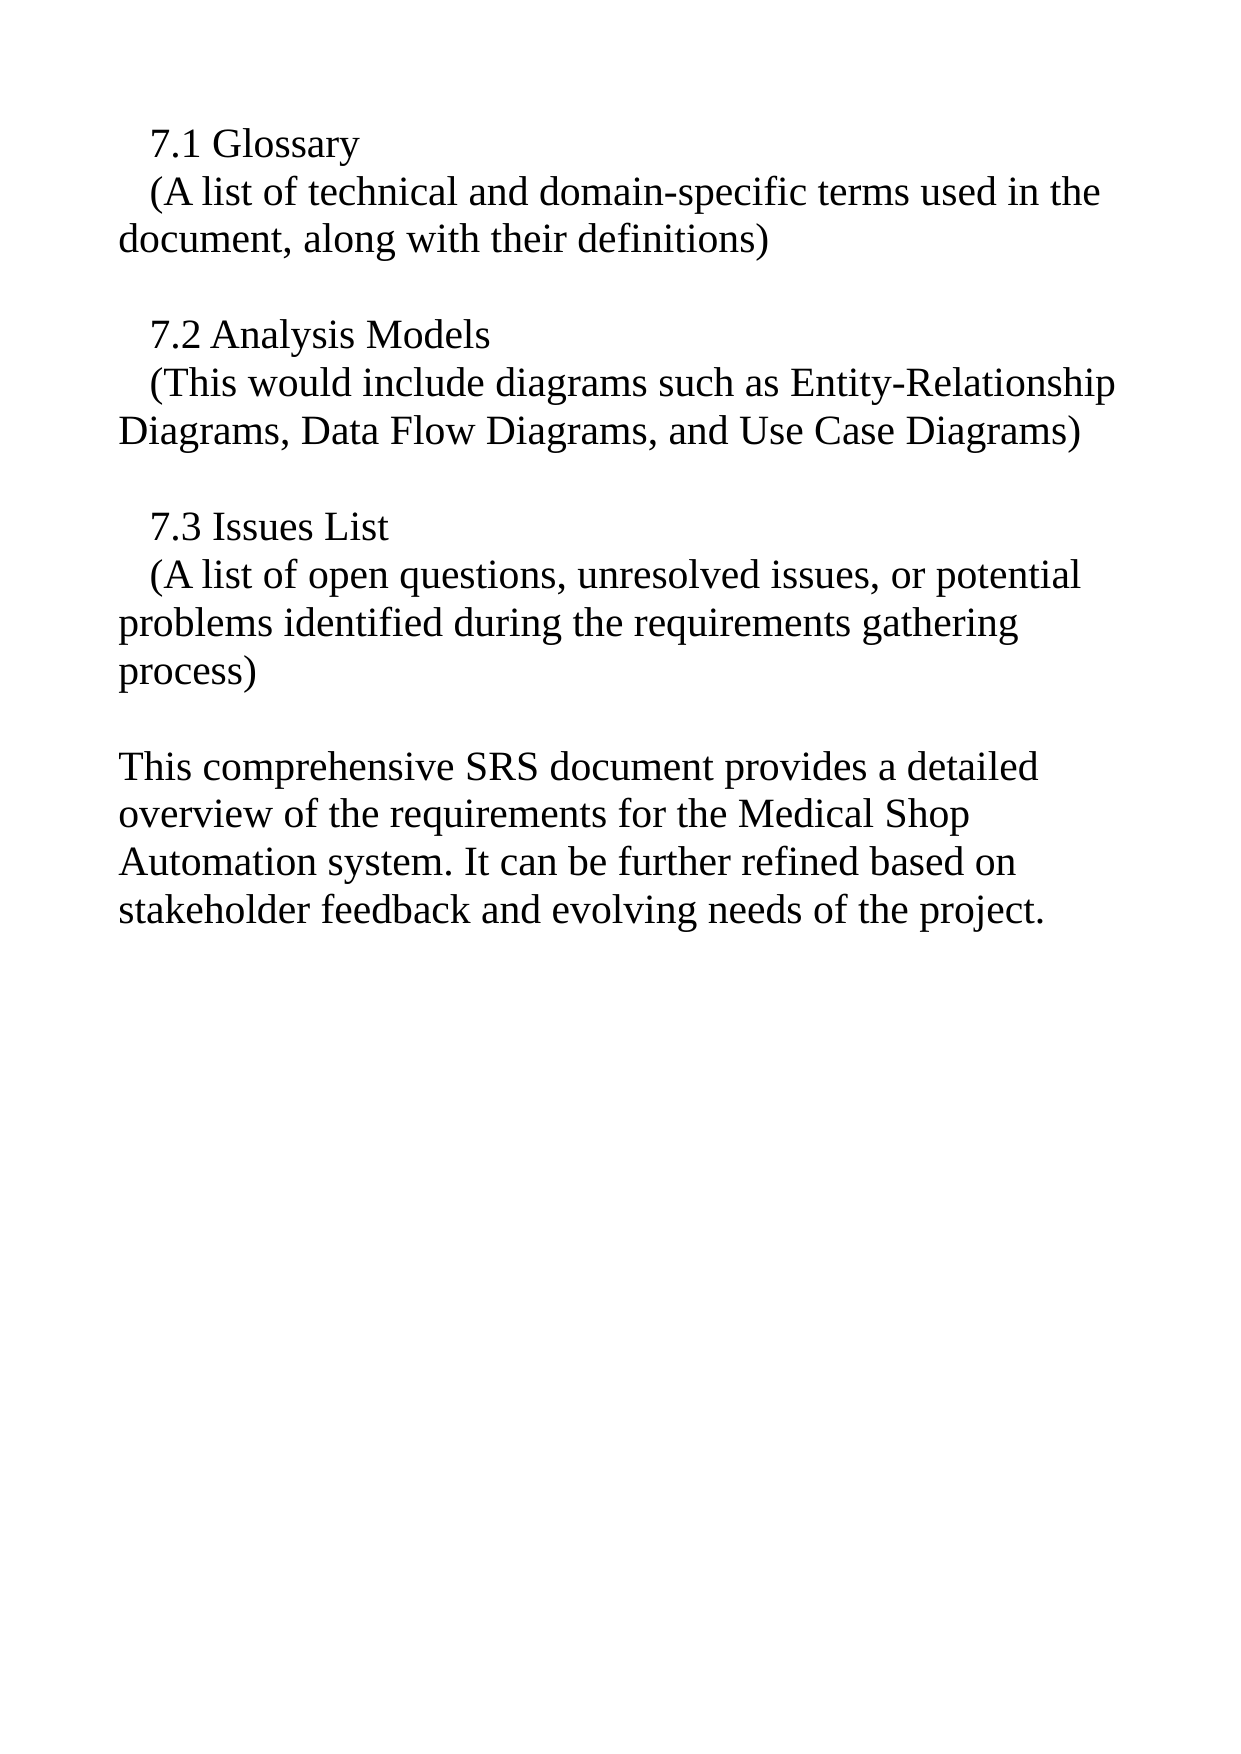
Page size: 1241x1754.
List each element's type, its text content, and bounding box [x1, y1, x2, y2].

text 7.2 Analysis Models [118, 310, 1122, 358]
text (A list of open questions, unresolved issues, or potential problems identified during the requirements gathering process) [118, 549, 1122, 693]
text (This would include diagrams such as Entity-Relationship Diagrams, Data Flow Diagrams, and Use Case Diagrams) [118, 358, 1122, 453]
text (A list of technical and domain-specific terms used in the document, along with their definitions) [118, 166, 1122, 262]
text 7.3 Issues List [118, 501, 1122, 549]
text This comprehensive SRS document provides a detailed overview of the requirements for the Medical Shop Automation system. It can be further refined based on stakeholder feedback and evolving needs of the project. [118, 741, 1122, 933]
text 7.1 Glossary [118, 118, 1122, 166]
